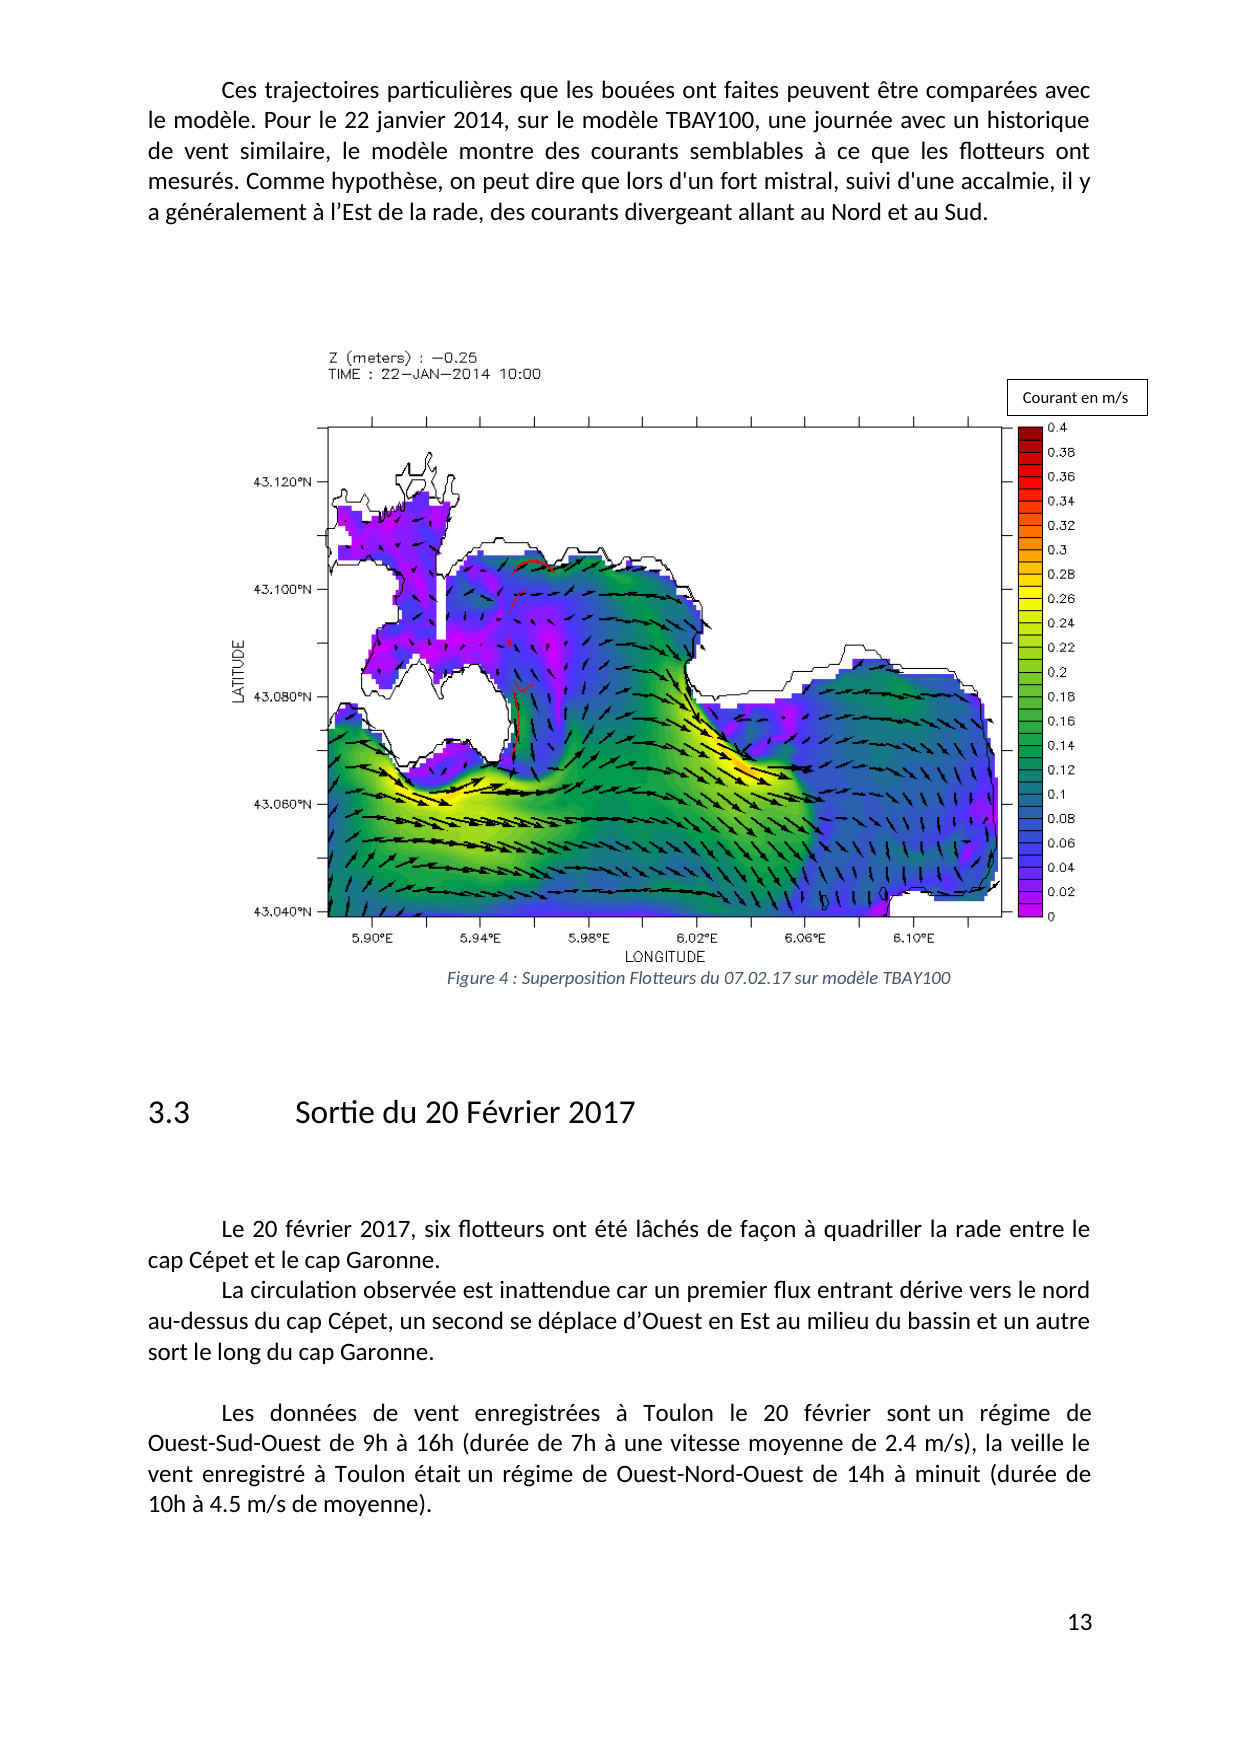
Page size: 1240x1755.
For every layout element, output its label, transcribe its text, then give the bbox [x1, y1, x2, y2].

text Les données de vent enregistrées à Toulon le 20 février sont un régime de Ouest-Sud-Ouest de 9h à 16h (durée de 7h à une vitesse moyenne de 2.4 m/s), la veille le vent enregistré à Toulon était un régime de Ouest-Nord-Ouest de 14h à minuit (durée de 10h à 4.5 m/s de moyenne). [148, 1397, 1092, 1519]
text La circulation observée est inattendue car un premier flux entrant dérive vers le nord au-dessus du cap Cépet, un second se déplace d’Ouest en Est au milieu du bassin et un autre sort le long du cap Garonne. [148, 1275, 1092, 1366]
text Figure 4 : Superposition Flotteurs du 07.02.17 sur modèle TBAY100 [148, 966, 1092, 989]
text Ces trajectoires particulières que les bouées ont faites peuvent être comparées avec le modèle. Pour le 22 janvier 2014, sur le modèle TBAY100, une journée avec un historique de vent similaire, le modèle montre des courants semblables à ce que les flotteurs ont mesurés. Comme hypothèse, on peut dire que lors d'un fort mistral, suivi d'une accalmie, il y a généralement à l’Est de la rade, des courants divergeant allant au Nord et au Sud. [148, 74, 1092, 226]
text 3.3 Sortie du 20 Février 2017 [148, 1091, 1092, 1132]
text Courant en m/s [1023, 388, 1132, 407]
text Le 20 février 2017, six flotteurs ont été lâchés de façon à quadriller la rade entre le cap Cépet et le cap Garonne. [148, 1214, 1092, 1275]
